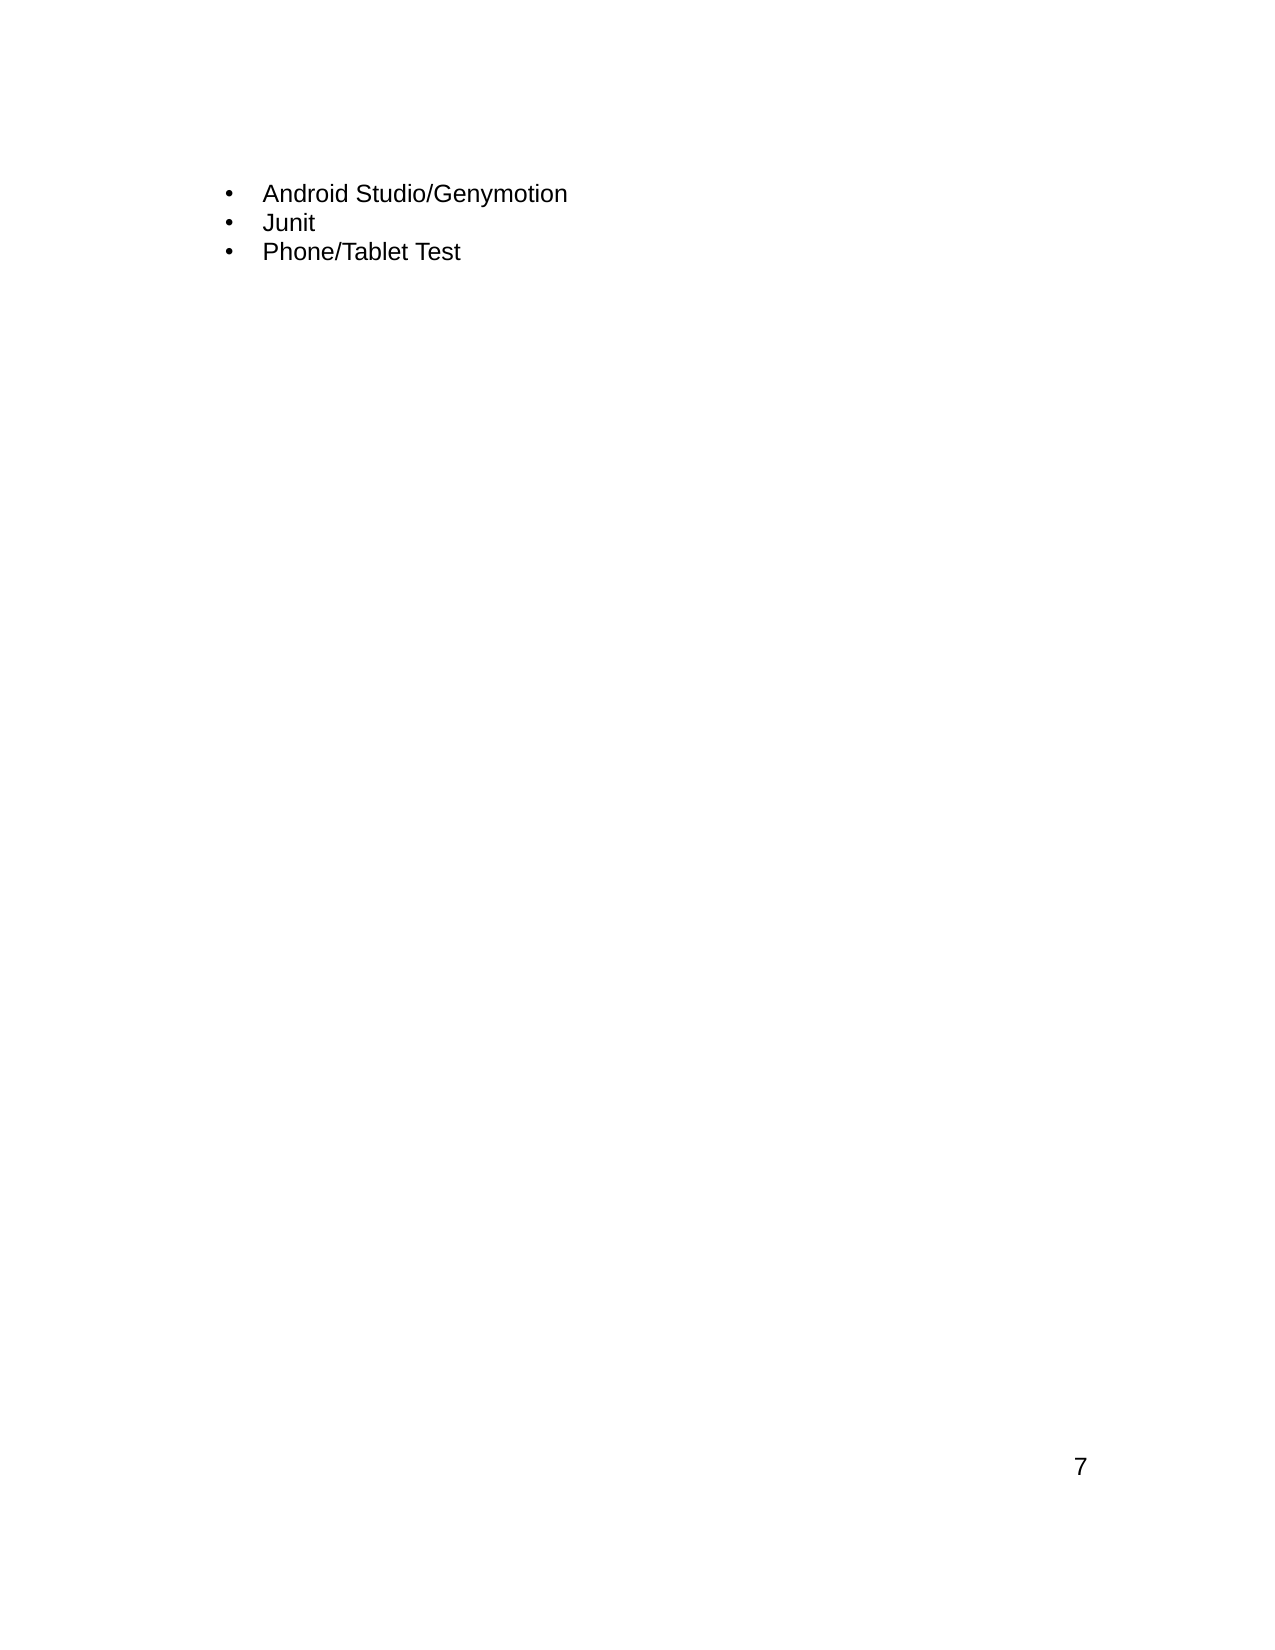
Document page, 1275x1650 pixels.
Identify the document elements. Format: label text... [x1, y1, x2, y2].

list Phone/Tablet Test [225, 236, 1087, 265]
list Junit [225, 208, 1087, 236]
list Android Studio/Genymotion [225, 179, 1087, 208]
